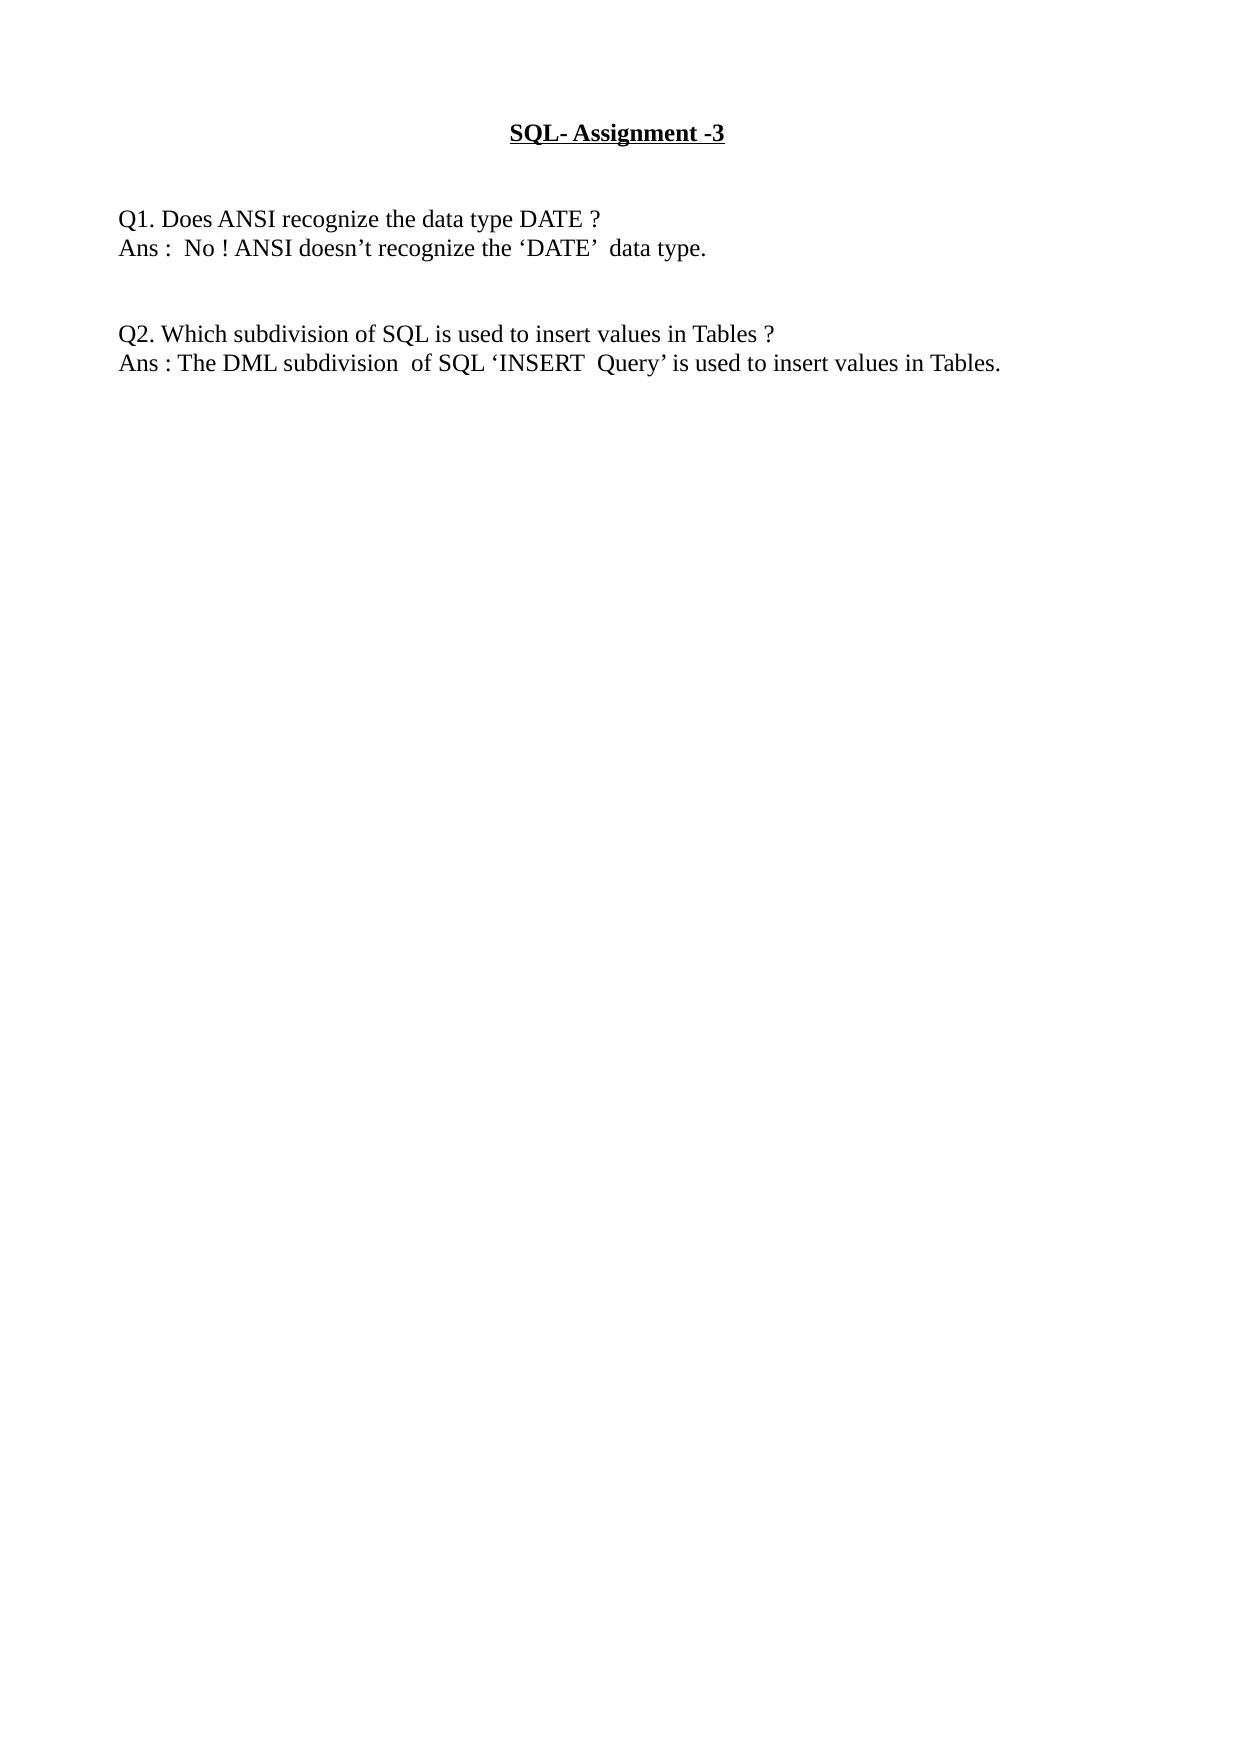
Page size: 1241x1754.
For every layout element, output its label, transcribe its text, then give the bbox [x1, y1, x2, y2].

text Q2. Which subdivision of SQL is used to insert values in Tables ? [118, 319, 1122, 348]
text Q1. Does ANSI recognize the data type DATE ? [118, 204, 1122, 233]
text Ans : No ! ANSI doesn’t recognize the ‘DATE’ data type. [118, 233, 1122, 262]
text Ans : The DML subdivision of SQL ‘INSERT Query’ is used to insert values in Tables. [118, 348, 1122, 377]
text SQL- Assignment -3 [118, 118, 1122, 147]
